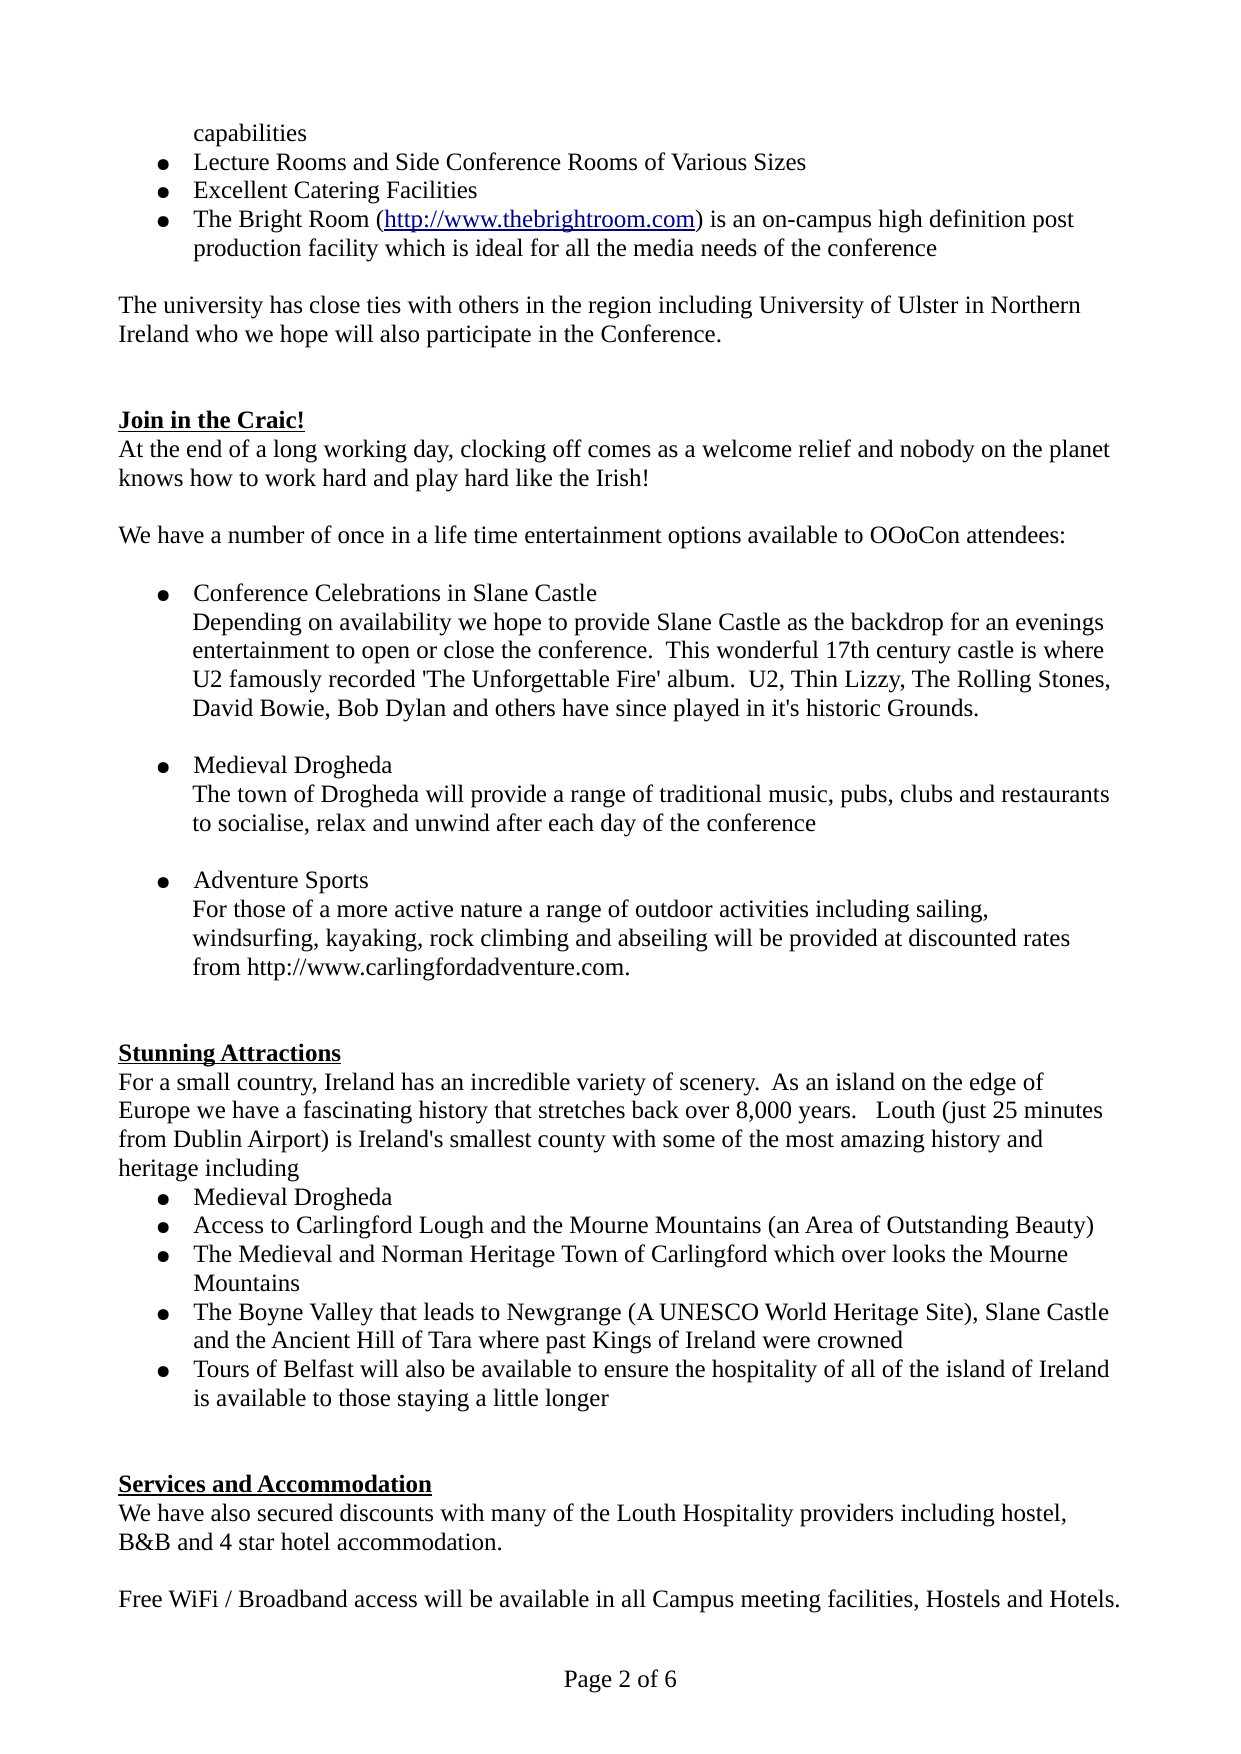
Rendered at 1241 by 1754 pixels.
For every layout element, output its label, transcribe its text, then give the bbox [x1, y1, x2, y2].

list Adventure Sports [156, 866, 1122, 894]
text The university has close ties with others in the region including University of Ulster in Northern Ireland who we hope will also participate in the Conference. [118, 291, 1122, 348]
list capabilities [156, 118, 1122, 147]
list Access to Carlingford Lough and the Mourne Mountains (an Area of Outstanding Beauty) [156, 1211, 1122, 1239]
text For a small country, Ireland has an incredible variety of scenery. As an island on the edge of Europe we have a fascinating history that stretches back over 8,000 years. Louth (just 25 minutes from Dublin Airport) is Ireland's smallest county with some of the most amazing history and heritage including [118, 1067, 1122, 1182]
text Depending on availability we hope to provide Slane Castle as the backdrop for an evenings entertainment to open or close the conference. This wonderful 17th century castle is where U2 famously recorded 'The Unforgettable Fire' album. U2, Thin Lizzy, The Rolling Stones, David Bowie, Bob Dylan and others have since played in it's historic Grounds. [192, 607, 1122, 722]
text At the end of a long working day, clocking off comes as a welcome relief and nobody on the planet knows how to work hard and play hard like the Irish! [118, 434, 1122, 492]
text Stunning Attractions [118, 1038, 1122, 1067]
list Tours of Belfast will also be available to ensure the hospitality of all of the island of Ireland is available to those staying a little longer [156, 1354, 1122, 1412]
list Medieval Drogheda [156, 1182, 1122, 1211]
text Join in the Craic! [118, 406, 1122, 434]
list Medieval Drogheda [156, 751, 1122, 779]
text We have a number of once in a life time entertainment options available to OOoCon attendees: [118, 521, 1122, 549]
list Lecture Rooms and Side Conference Rooms of Various Sizes [156, 147, 1122, 176]
list The Boyne Valley that leads to Newgrange (A UNESCO World Heritage Site), Slane Castle and the Ancient Hill of Tara where past Kings of Ireland were crowned [156, 1297, 1122, 1354]
list Excellent Catering Facilities [156, 176, 1122, 204]
text The town of Drogheda will provide a range of traditional music, pubs, clubs and restaurants to socialise, relax and unwind after each day of the conference [192, 779, 1122, 837]
list Conference Celebrations in Slane Castle [156, 578, 1122, 607]
text We have also secured discounts with many of the Louth Hospitality providers including hostel, B&B and 4 star hotel accommodation. [118, 1498, 1122, 1556]
text For those of a more active nature a range of outdoor activities including sailing, windsurfing, kayaking, rock climbing and abseiling will be provided at discounted rates from http://www.carlingfordadventure.com. [192, 894, 1122, 981]
list The Medieval and Norman Heritage Town of Carlingford which over looks the Mourne Mountains [156, 1239, 1122, 1297]
list The Bright Room (http://www.thebrightroom.com) is an on-campus high definition post production facility which is ideal for all the media needs of the conference [156, 204, 1122, 262]
text Services and Accommodation [118, 1469, 1122, 1498]
text Free WiFi / Broadband access will be available in all Campus meeting facilities, Hostels and Hotels. [118, 1584, 1122, 1613]
